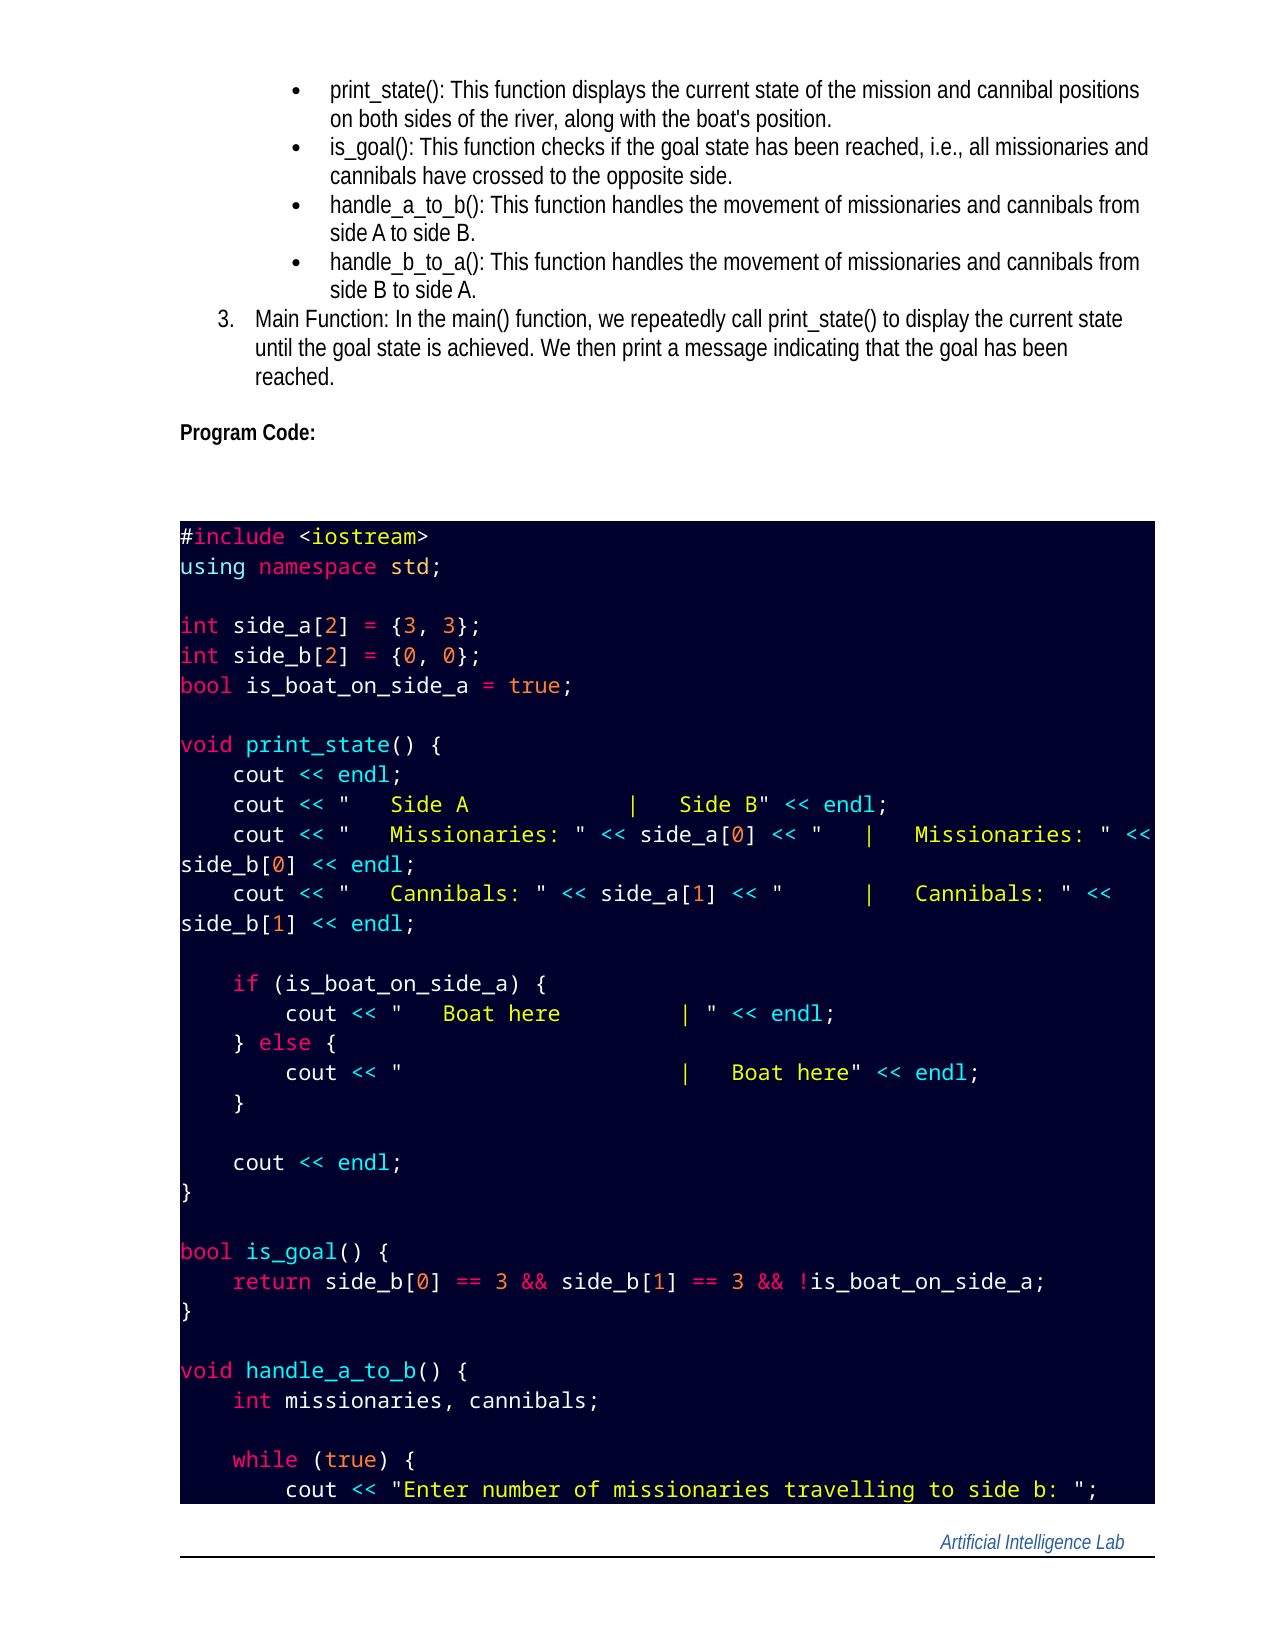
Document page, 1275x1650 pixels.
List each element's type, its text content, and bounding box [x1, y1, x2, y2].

list is_goal(): This function checks if the goal state has been reached, i.e., all missionaries and cannibals have crossed to the opposite side. [292, 132, 1155, 189]
text cout << "Enter number of missionaries travelling to side b: "; [180, 1474, 1155, 1504]
list handle_a_to_b(): This function handles the movement of missionaries and cannibals from side A to side B. [292, 189, 1155, 247]
text } [180, 1176, 1155, 1206]
text using namespace std; [180, 551, 1155, 580]
text cout << " Side A | Side B" << endl; [180, 789, 1155, 819]
text return side_b[0] == 3 && side_b[1] == 3 && !is_boat_on_side_a; [180, 1266, 1155, 1295]
text cout << endl; [180, 759, 1155, 789]
text cout << " Cannibals: " << side_a[1] << " | Cannibals: " << side_b[1] << endl; [180, 878, 1155, 938]
text while (true) { [180, 1444, 1155, 1474]
text cout << " Missionaries: " << side_a[0] << " | Missionaries: " << side_b[0] << endl; [180, 819, 1155, 878]
list print_state(): This function displays the current state of the mission and cannibal positions on both sides of the river, along with the boat's position. [292, 75, 1155, 132]
text int missionaries, cannibals; [180, 1385, 1155, 1414]
text int side_a[2] = {3, 3}; [180, 610, 1155, 640]
text if (is_boat_on_side_a) { [180, 968, 1155, 997]
list Main Function: In the main() function, we repeatedly call print_state() to display the current state until the goal state is achieved. We then print a message indicating that the goal has been reached. [217, 304, 1155, 390]
text void print_state() { [180, 729, 1155, 759]
text cout << " Boat here | " << endl; [180, 997, 1155, 1027]
text int side_b[2] = {0, 0}; [180, 640, 1155, 670]
text Program Code: [180, 419, 1155, 445]
text cout << endl; [180, 1146, 1155, 1176]
list handle_b_to_a(): This function handles the movement of missionaries and cannibals from side B to side A. [292, 247, 1155, 304]
text cout << " | Boat here" << endl; [180, 1057, 1155, 1087]
text } else { [180, 1027, 1155, 1057]
text } [180, 1087, 1155, 1117]
text #include <iostream> [180, 521, 1155, 551]
text void handle_a_to_b() { [180, 1355, 1155, 1385]
text bool is_goal() { [180, 1236, 1155, 1266]
text } [180, 1295, 1155, 1325]
text bool is_boat_on_side_a = true; [180, 670, 1155, 699]
